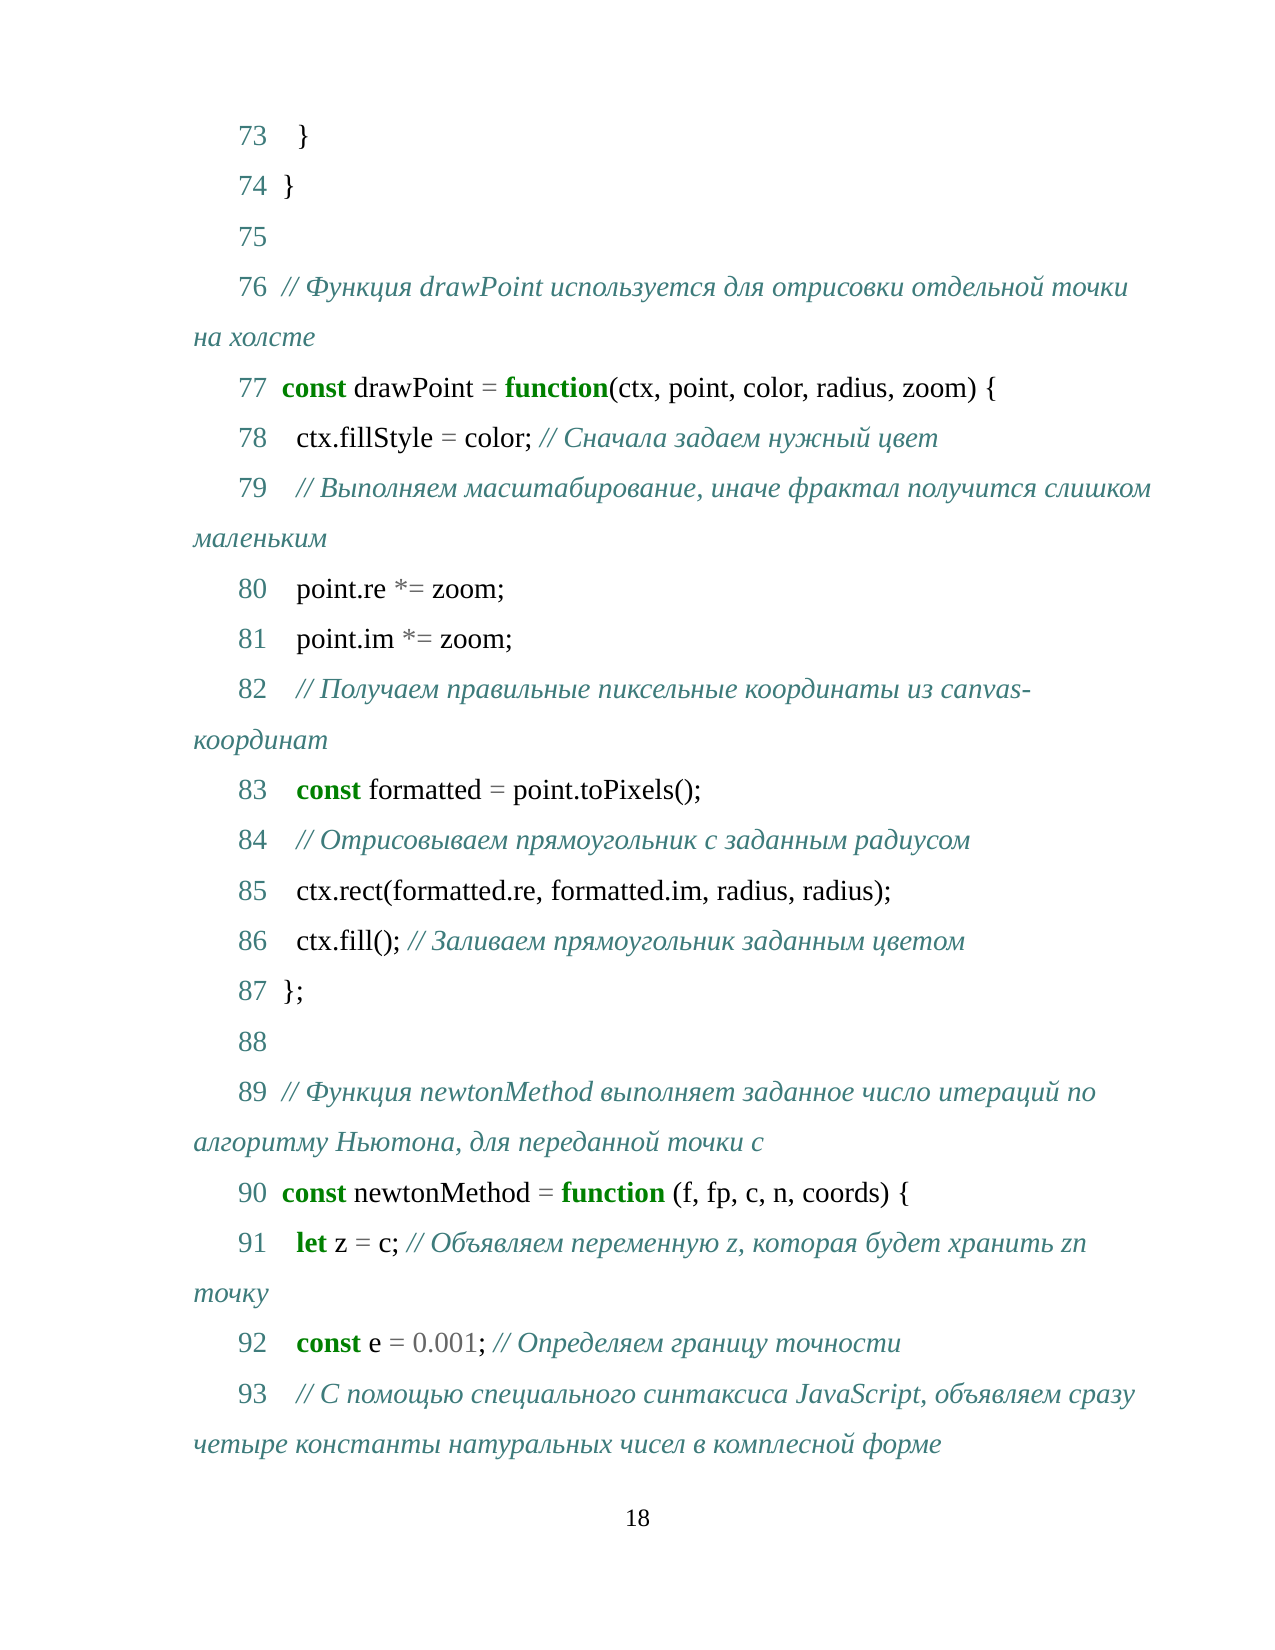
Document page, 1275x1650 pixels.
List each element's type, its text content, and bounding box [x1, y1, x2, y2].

text 78 ctx.fillStyle = color; // Сначала задаем нужный цвет [193, 420, 1157, 453]
text 79 // Выполняем масштабирование, иначе фрактал получится слишком маленьким [193, 470, 1157, 554]
text 81 point.im *= zoom; [193, 621, 1157, 655]
text 85 ctx.rect(formatted.re, formatted.im, radius, radius); [193, 873, 1157, 906]
text 92 const e = 0.001; // Определяем границу точности [193, 1326, 1157, 1359]
text 75 [193, 219, 1157, 252]
text 88 [193, 1024, 1157, 1057]
text 93 // С помощью специального синтаксиса JavaScript, объявляем сразу четыре константы натуральных чисел в комплесной форме [193, 1376, 1157, 1460]
text 73 } [193, 118, 1157, 152]
text 87 }; [193, 973, 1157, 1007]
text 76 // Функция drawPoint используется для отрисовки отдельной точки на холсте [193, 269, 1157, 353]
text 82 // Получаем правильные пиксельные координаты из canvas-координат [193, 672, 1157, 755]
text 90 const newtonMethod = function (f, fp, c, n, coords) { [193, 1175, 1157, 1208]
text 86 ctx.fill(); // Заливаем прямоугольник заданным цветом [193, 923, 1157, 957]
text 80 point.re *= zoom; [193, 571, 1157, 604]
text 77 const drawPoint = function(ctx, point, color, radius, zoom) { [193, 370, 1157, 403]
text 91 let z = c; // Объявляем переменную z, которая будет хранить zn точку [193, 1225, 1157, 1309]
text 89 // Функция newtonMethod выполняет заданное число итераций по алгоритму Ньютона, для переданной точки с [193, 1074, 1157, 1158]
text 84 // Отрисовываем прямоугольник с заданным радиусом [193, 822, 1157, 856]
text 83 const formatted = point.toPixels(); [193, 772, 1157, 806]
text 74 } [193, 168, 1157, 202]
